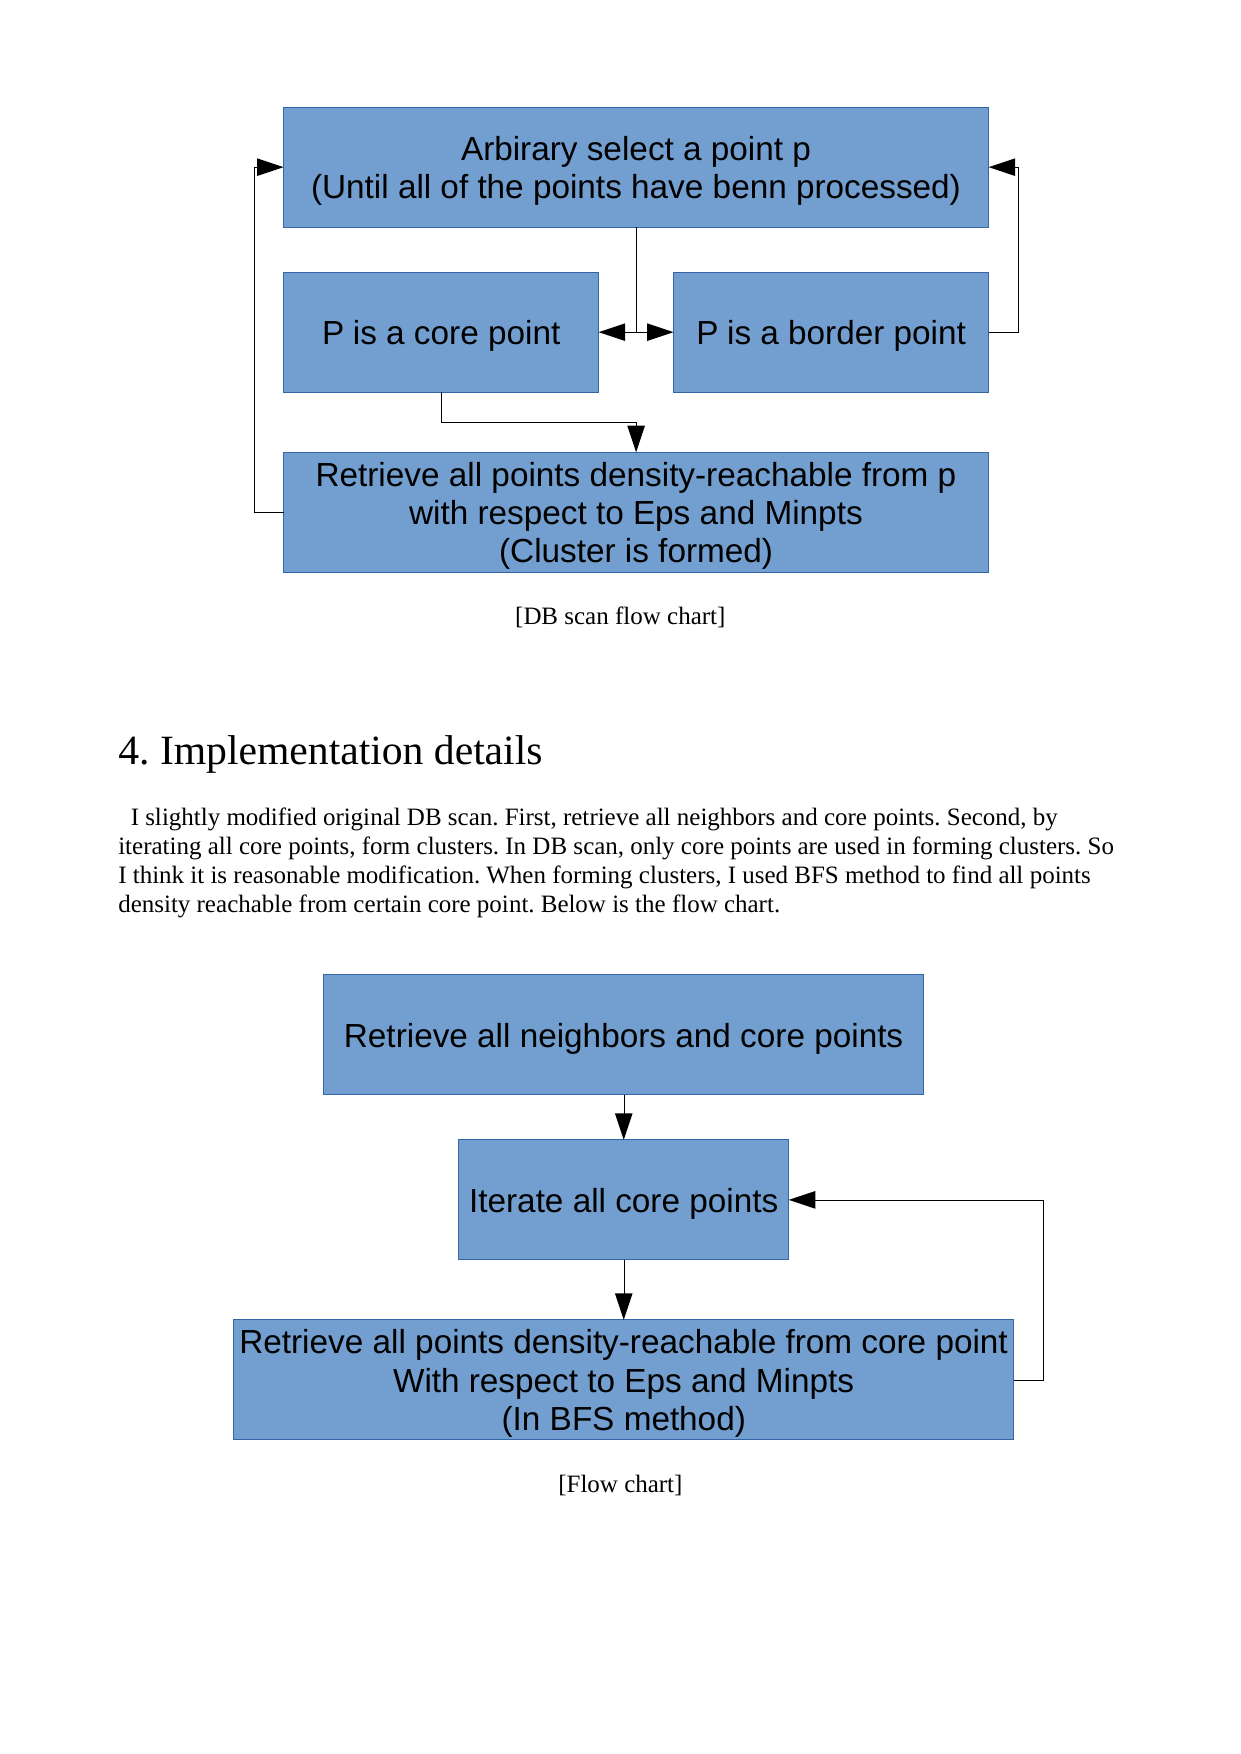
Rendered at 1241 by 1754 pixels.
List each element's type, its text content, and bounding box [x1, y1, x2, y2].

text [DB scan flow chart] [118, 601, 1122, 630]
text I slightly modified original DB scan. First, retrieve all neighbors and core points. Second, by iterating all core points, form clusters. In DB scan, only core points are used in forming clusters. So I think it is reasonable modification. When forming clusters, I used BFS method to find all points density reachable from certain core point. Below is the flow chart. [118, 802, 1122, 917]
text [Flow chart] [118, 1469, 1122, 1498]
text 4. Implementation details [118, 726, 1122, 774]
